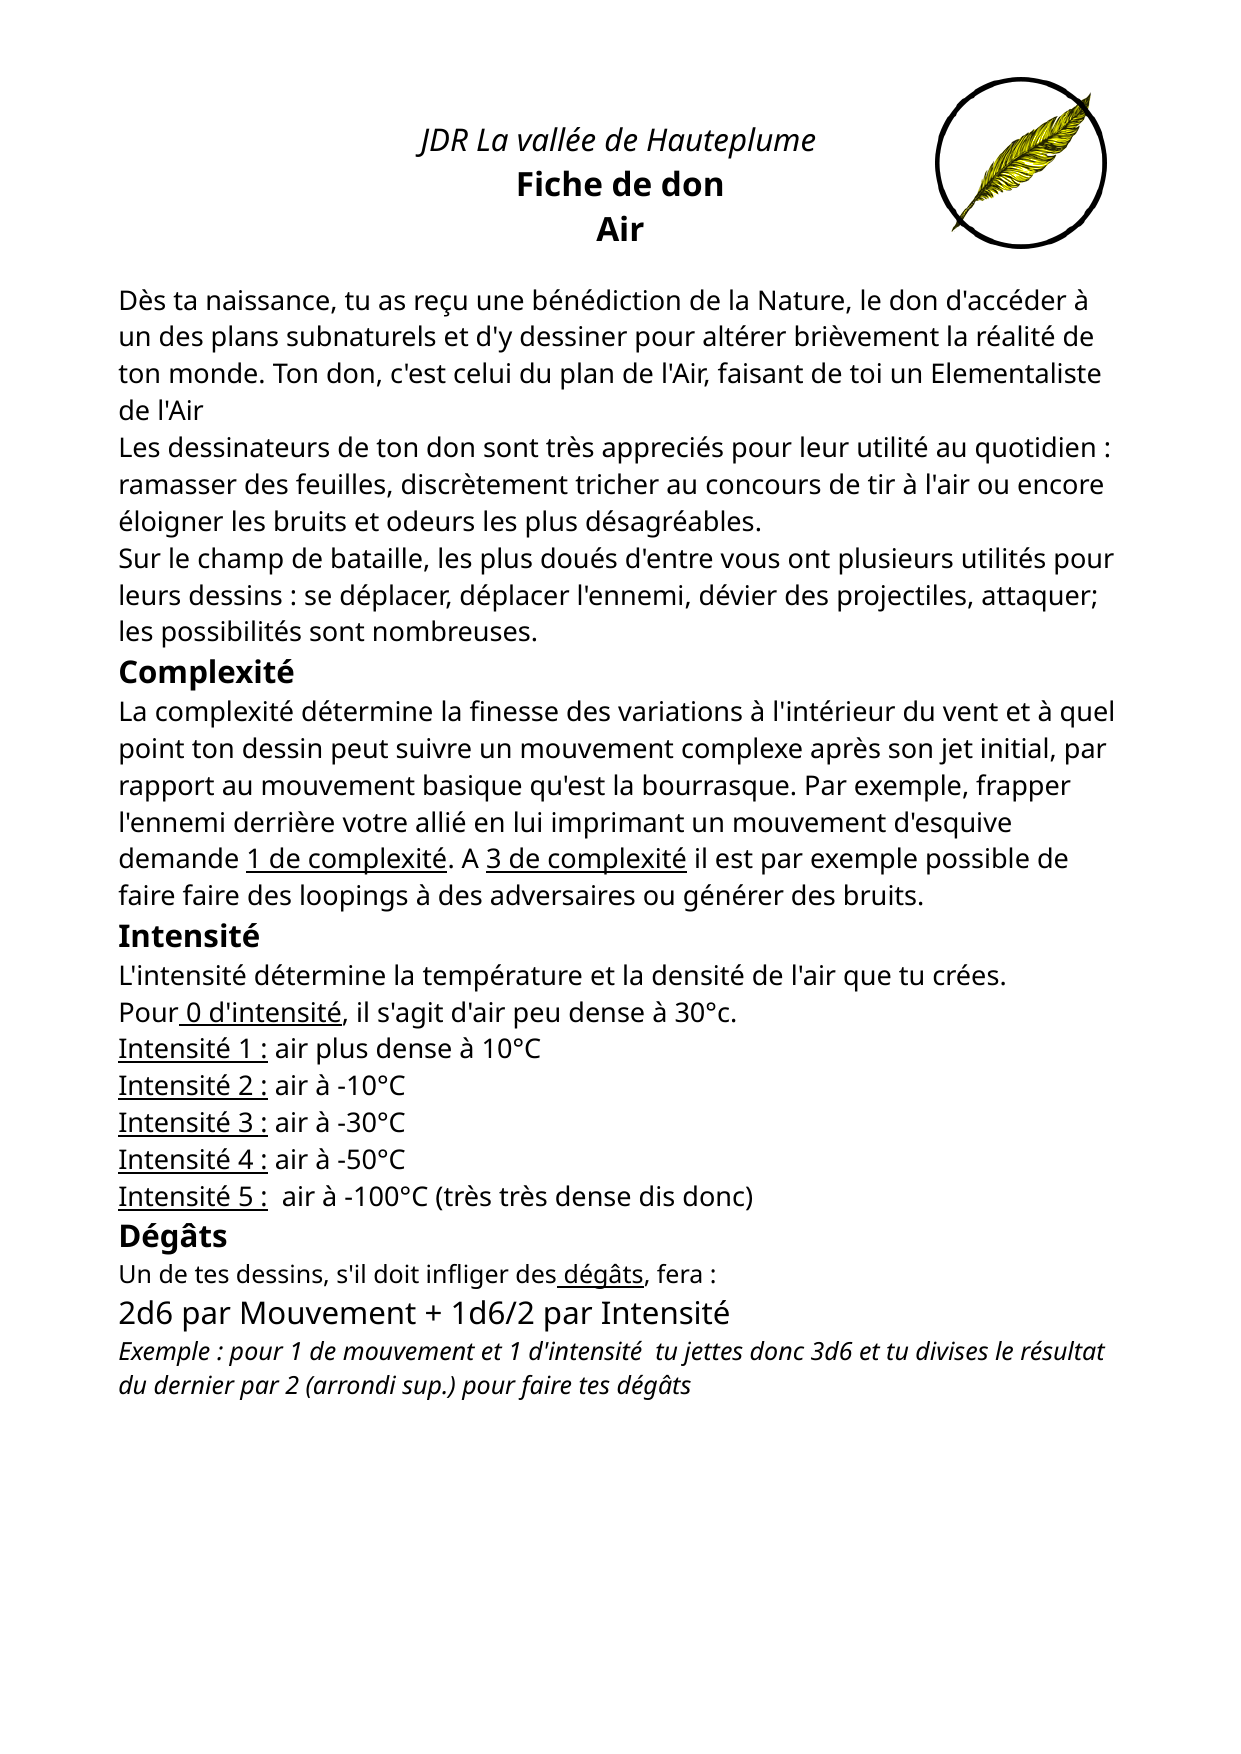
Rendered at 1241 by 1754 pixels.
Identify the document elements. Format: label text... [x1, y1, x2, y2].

text Intensité [118, 914, 1122, 956]
text Intensité 2 : air à -10°C [118, 1067, 1122, 1104]
text L'intensité détermine la température et la densité de l'air que tu crées. [118, 956, 1122, 993]
text Les dessinateurs de ton don sont très appreciés pour leur utilité au quotidien : ramasser des feuilles, discrètement tricher au concours de tir à l'air ou encore éloigner les bruits et odeurs les plus désagréables. [118, 428, 1122, 539]
picture [902, 44, 1139, 281]
text Intensité 3 : air à -30°C [118, 1104, 1122, 1141]
text Intensité 1 : air plus dense à 10°C [118, 1030, 1122, 1067]
text Sur le champ de bataille, les plus doués d'entre vous ont plusieurs utilités pour leurs dessins : se déplacer, déplacer l'ennemi, dévier des projectiles, attaquer; les possibilités sont nombreuses. [118, 539, 1122, 650]
text Intensité 5 : air à -100°C (très très dense dis donc) [118, 1177, 1122, 1214]
text Dès ta naissance, tu as reçu une bénédiction de la Nature, le don d'accéder à un des plans subnaturels et d'y dessiner pour altérer brièvement la réalité de ton monde. Ton don, c'est celui du plan de l'Air, faisant de toi un Elementaliste de l'Air [118, 281, 1122, 428]
text 2d6 par Mouvement + 1d6/2 par Intensité [118, 1291, 1122, 1334]
text Complexité [118, 650, 1122, 692]
text Exemple : pour 1 de mouvement et 1 d'intensité tu jettes donc 3d6 et tu divises le résultat du dernier par 2 (arrondi sup.) pour faire tes dégâts [118, 1334, 1122, 1402]
text Un de tes dessins, s'il doit infliger des dégâts, fera : [118, 1257, 1122, 1291]
text Intensité 4 : air à -50°C [118, 1141, 1122, 1177]
text Pour 0 d'intensité, il s'agit d'air peu dense à 30°c. [118, 993, 1122, 1030]
text La complexité détermine la finesse des variations à l'intérieur du vent et à quel point ton dessin peut suivre un mouvement complexe après son jet initial, par rapport au mouvement basique qu'est la bourrasque. Par exemple, frapper l'ennemi derrière votre allié en lui imprimant un mouvement d'esquive demande 1 de complexité. A 3 de complexité il est par exemple possible de faire faire des loopings à des adversaires ou générer des bruits. [118, 692, 1122, 914]
text Dégâts [118, 1214, 1122, 1257]
